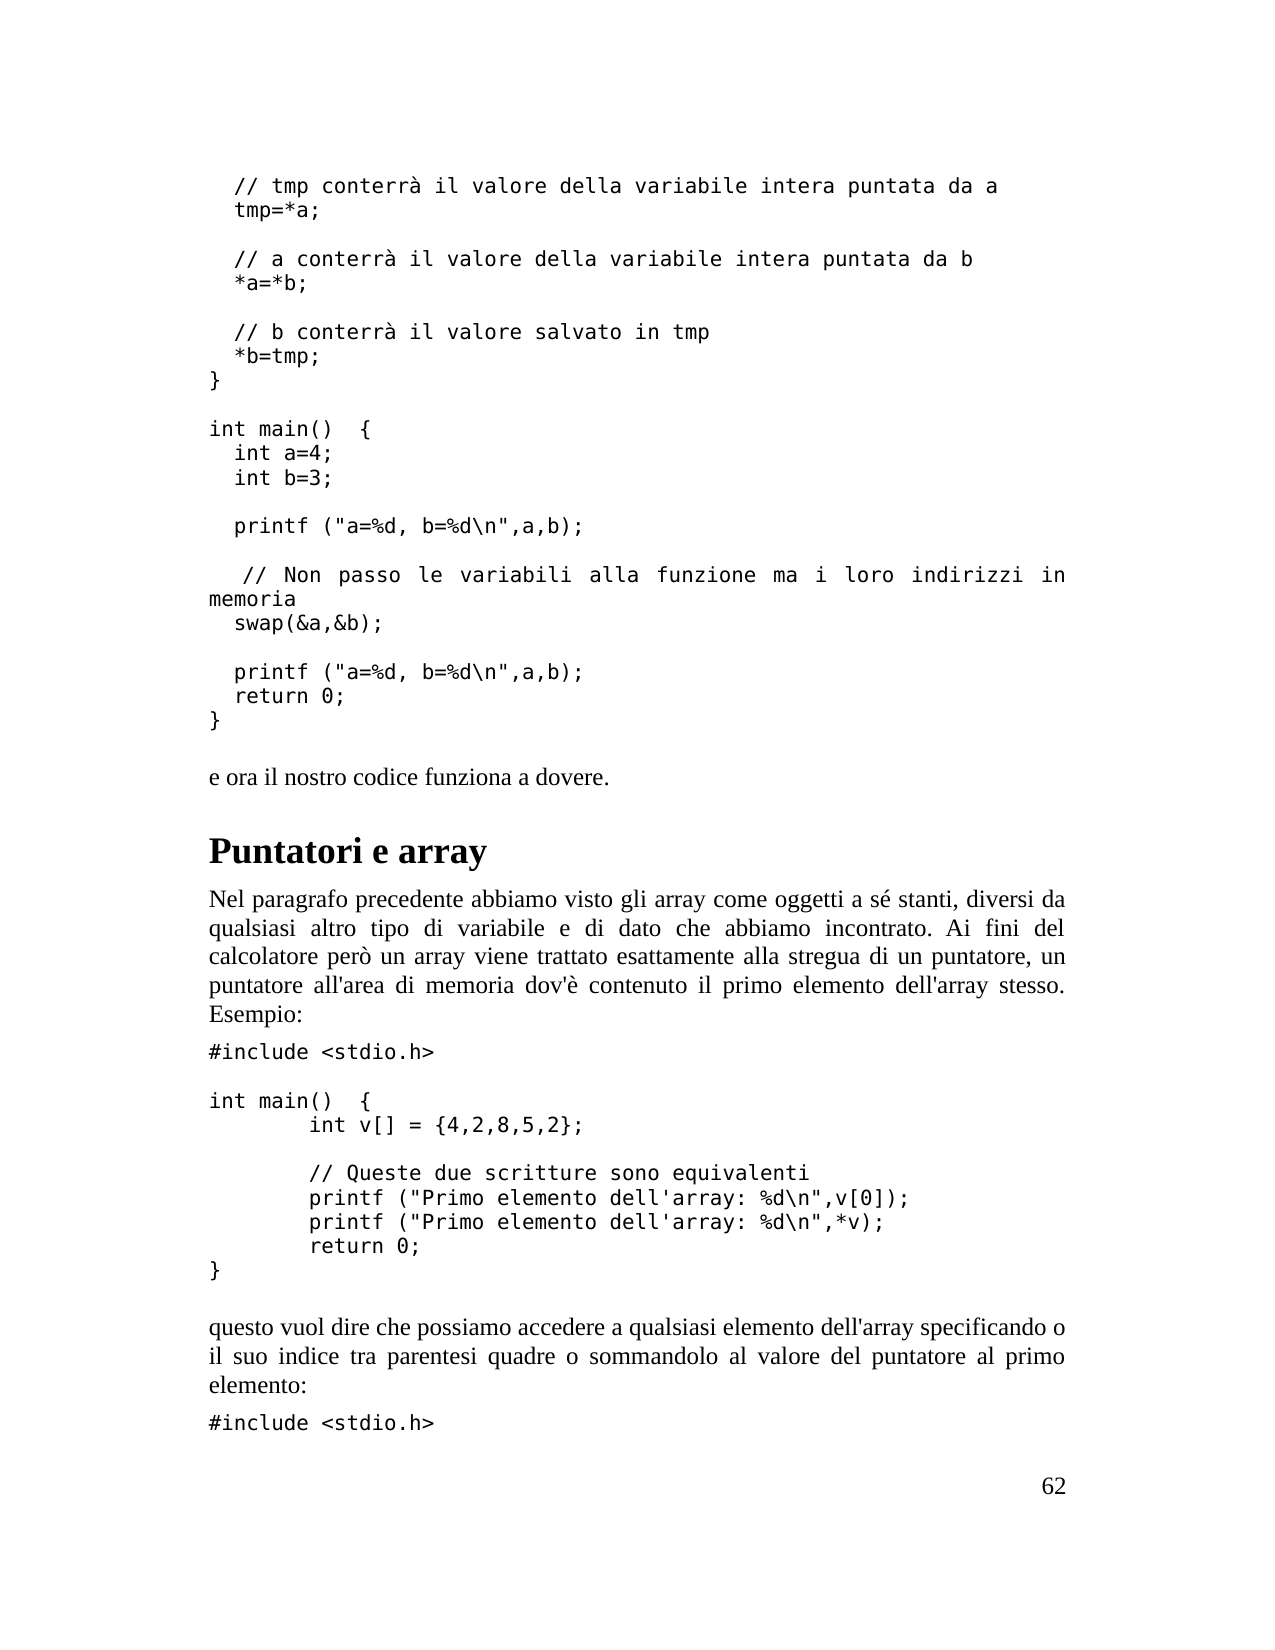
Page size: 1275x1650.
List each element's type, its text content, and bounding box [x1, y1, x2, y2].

text printf ("Primo elemento dell'array: %d\n",v[0]); [208, 1186, 1066, 1210]
text e ora il nostro codice funziona a dovere. [208, 762, 1066, 791]
text *a=*b; [208, 271, 1066, 296]
text int main() { [208, 1089, 1066, 1113]
text printf ("Primo elemento dell'array: %d\n",*v); [208, 1210, 1066, 1234]
subtitle Puntatori e array [208, 828, 1066, 871]
text // Non passo le variabili alla funzione ma i loro indirizzi in memoria [208, 563, 1066, 611]
text } [208, 708, 1066, 732]
text swap(&a,&b); [208, 611, 1066, 635]
text tmp=*a; [208, 198, 1066, 223]
text printf ("a=%d, b=%d\n",a,b); [208, 660, 1066, 684]
text int v[] = {4,2,8,5,2}; [208, 1113, 1066, 1137]
text #include <stdio.h> [208, 1411, 1066, 1435]
text *b=tmp; [208, 344, 1066, 368]
text } [208, 1258, 1066, 1283]
text return 0; [208, 684, 1066, 708]
text // Queste due scritture sono equivalenti [208, 1161, 1066, 1186]
text } [208, 368, 1066, 393]
text // b conterrà il valore salvato in tmp [208, 320, 1066, 344]
text int main() { [208, 417, 1066, 441]
text int a=4; [208, 441, 1066, 466]
text questo vuol dire che possiamo accedere a qualsiasi elemento dell'array specificando o il suo indice tra parentesi quadre o sommandolo al valore del puntatore al primo elemento: [208, 1312, 1066, 1398]
text Nel paragrafo precedente abbiamo visto gli array come oggetti a sé stanti, diversi da qualsiasi altro tipo di variabile e di dato che abbiamo incontrato. Ai fini del calcolatore però un array viene trattato esattamente alla stregua di un puntatore, un puntatore all'area di memoria dov'è contenuto il primo elemento dell'array stesso. Esempio: [208, 884, 1066, 1028]
text // tmp conterrà il valore della variabile intera puntata da a [208, 174, 1066, 198]
text printf ("a=%d, b=%d\n",a,b); [208, 514, 1066, 538]
text return 0; [208, 1234, 1066, 1258]
text int b=3; [208, 466, 1066, 490]
text #include <stdio.h> [208, 1040, 1066, 1064]
text // a conterrà il valore della variabile intera puntata da b [208, 247, 1066, 271]
